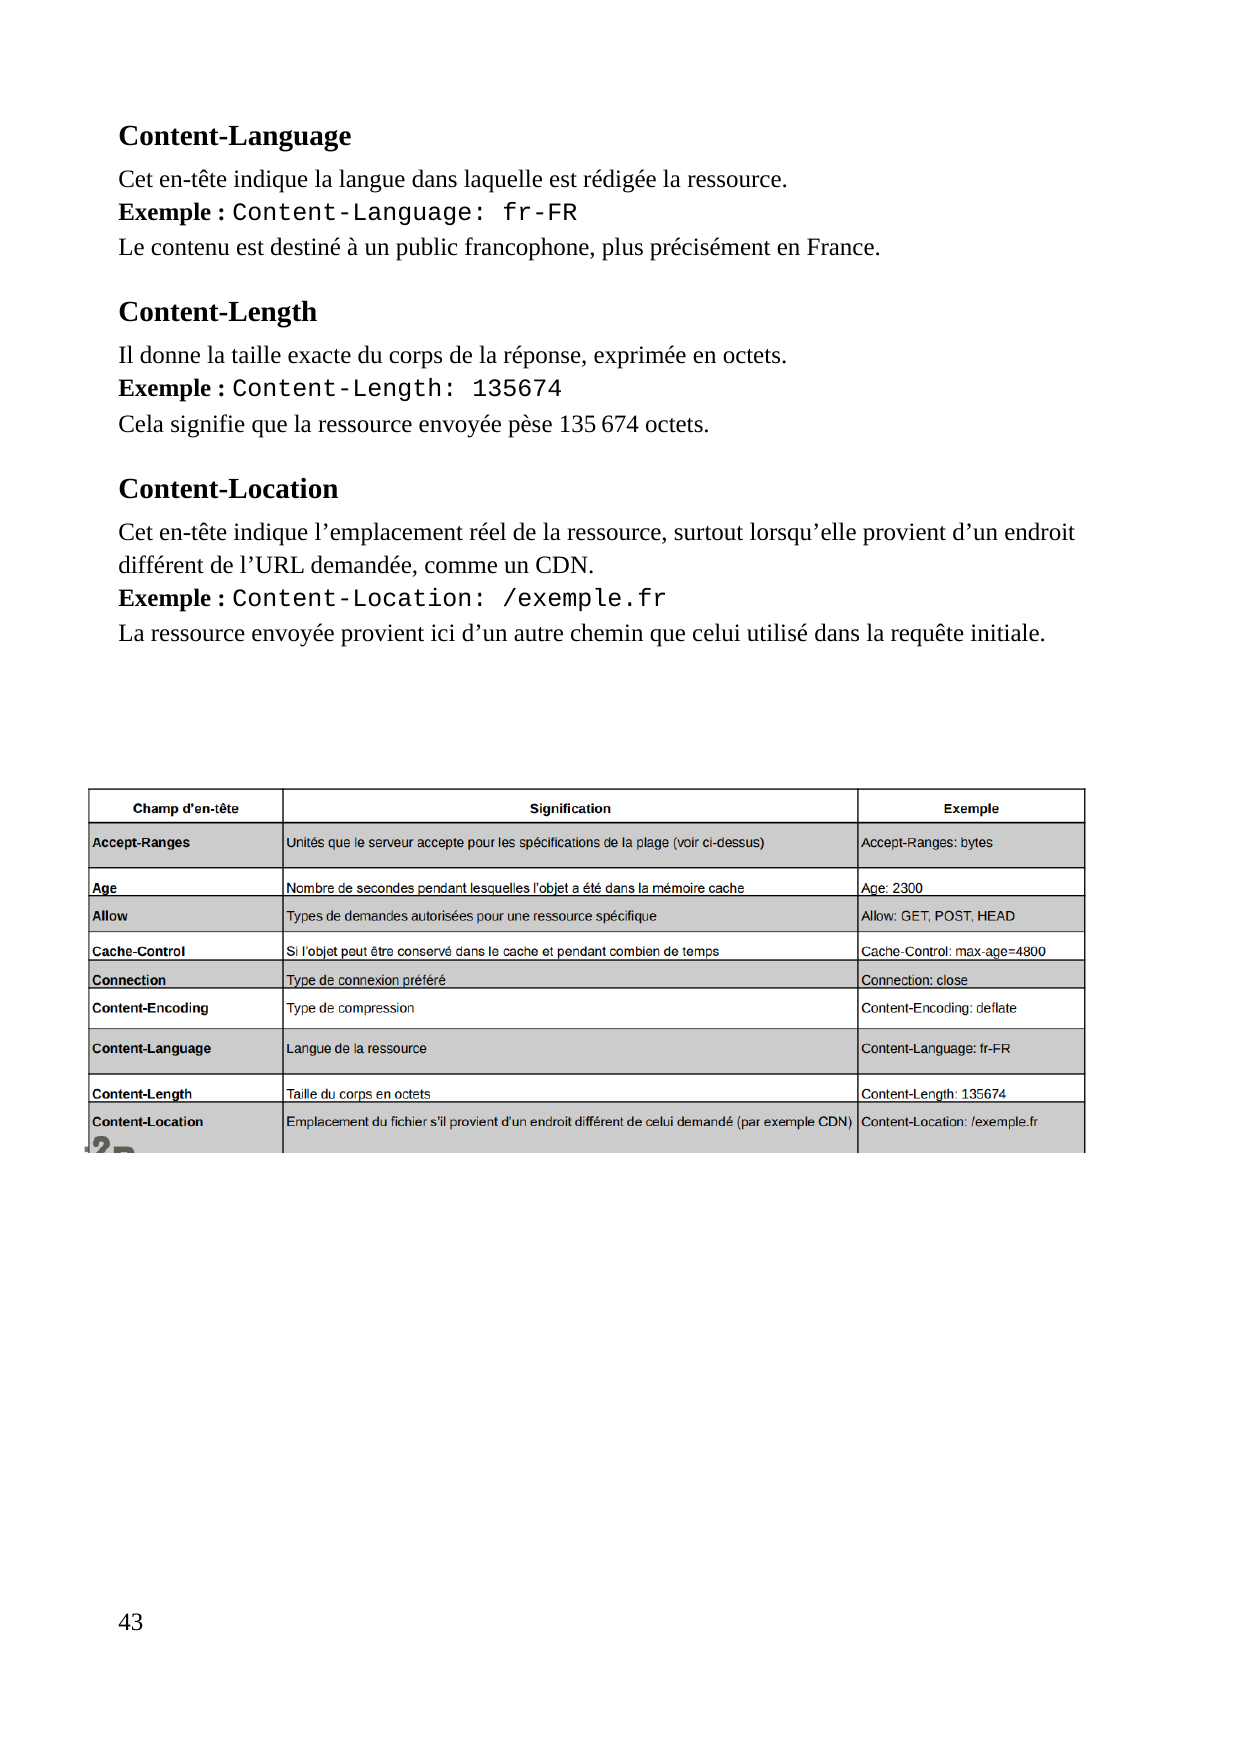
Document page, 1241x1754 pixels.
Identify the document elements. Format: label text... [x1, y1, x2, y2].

picture [84, 775, 1089, 1153]
subtitle Content-Length [118, 294, 1122, 328]
subtitle Content-Language [118, 118, 1122, 152]
subtitle Content-Location [118, 471, 1122, 504]
text Il donne la taille exacte du corps de la réponse, exprimée en octets. Exemple : Content-Length: 135674 Cela signifie que la ressource envoyée pèse 135 674 octets. [118, 341, 1122, 437]
text Cet en-tête indique la langue dans laquelle est rédigée la ressource. Exemple : Content-Language: fr-FR Le contenu est destiné à un public francophone, plus précisément en France. [118, 164, 1122, 261]
text Cet en-tête indique l’emplacement réel de la ressource, surtout lorsqu’elle provient d’un endroit différent de l’URL demandée, comme un CDN. Exemple : Content-Location: /exemple.fr La ressource envoyée provient ici d’un autre chemin que celui utilisé dans la requête initiale. [118, 517, 1122, 647]
